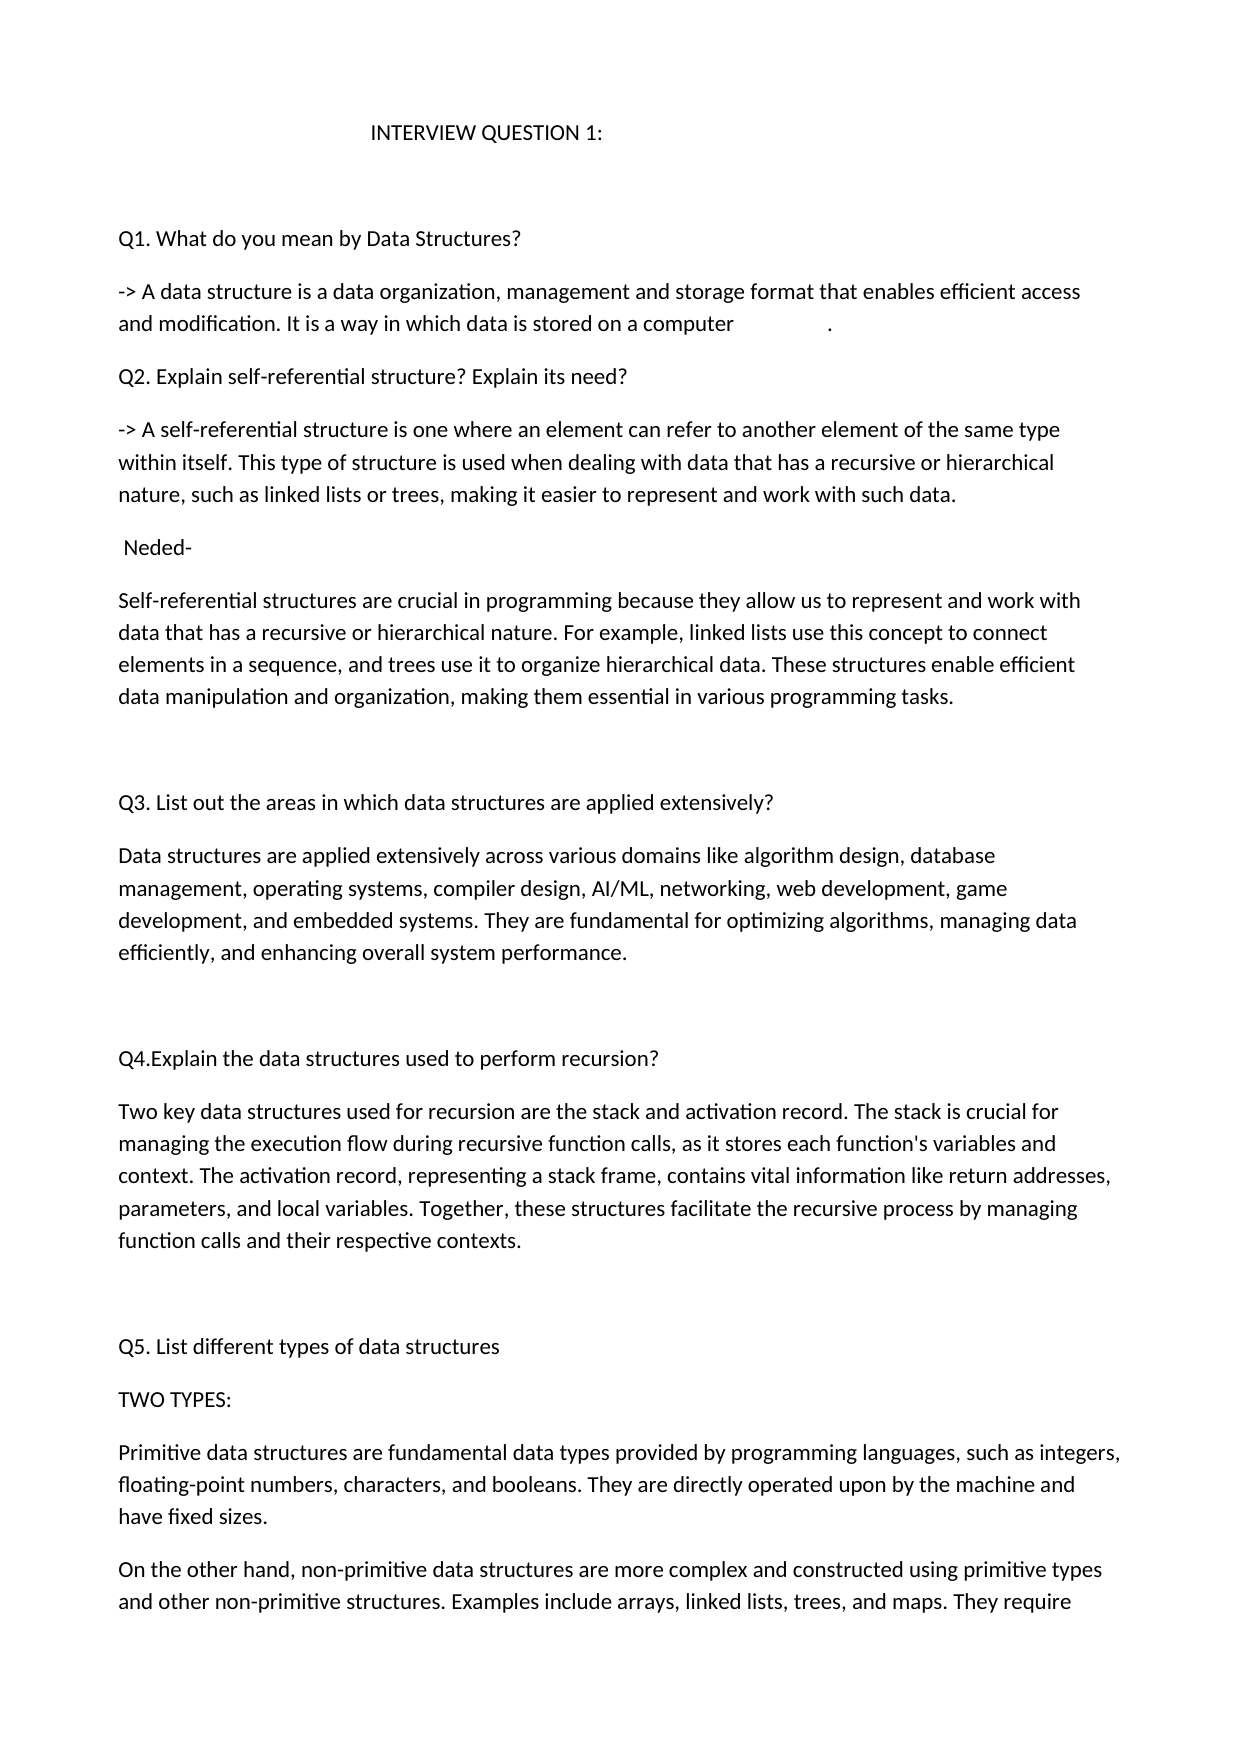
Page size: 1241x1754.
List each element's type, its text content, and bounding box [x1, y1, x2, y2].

text Q2. Explain self-referential structure? Explain its need? [118, 362, 1122, 390]
text Two key data structures used for recursion are the stack and activation record. The stack is crucial for managing the execution flow during recursive function calls, as it stores each function's variables and context. The activation record, representing a stack frame, contains vital information like return addresses, parameters, and local variables. Together, these structures facilitate the recursive process by managing function calls and their respective contexts. [118, 1097, 1122, 1254]
text Q5. List different types of data structures [118, 1332, 1122, 1360]
text -> A data structure is a data organization, management and storage format that enables efficient access and modification. It is a way in which data is stored on a computer . [118, 277, 1122, 337]
text Neded- [118, 533, 1122, 561]
text Data structures are applied extensively across various domains like algorithm design, database management, operating systems, compiler design, AI/ML, networking, web development, game development, and embedded systems. They are fundamental for optimizing algorithms, managing data efficiently, and enhancing overall system performance. [118, 841, 1122, 966]
text Q1. What do you mean by Data Structures? [118, 224, 1122, 252]
text -> A self-referential structure is one where an element can refer to another element of the same type within itself. This type of structure is used when dealing with data that has a recursive or hierarchical nature, such as linked lists or trees, making it easier to represent and work with such data. [118, 415, 1122, 508]
text Q3. List out the areas in which data structures are applied extensively? [118, 788, 1122, 816]
text INTERVIEW QUESTION 1: [118, 118, 1122, 146]
text Q4.Explain the data structures used to perform recursion? [118, 1044, 1122, 1072]
text Primitive data structures are fundamental data types provided by programming languages, such as integers, floating-point numbers, characters, and booleans. They are directly operated upon by the machine and have fixed sizes. [118, 1438, 1122, 1530]
text TWO TYPES: [118, 1385, 1122, 1413]
text Self-referential structures are crucial in programming because they allow us to represent and work with data that has a recursive or hierarchical nature. For example, linked lists use this concept to connect elements in a sequence, and trees use it to organize hierarchical data. These structures enable efficient data manipulation and organization, making them essential in various programming tasks. [118, 586, 1122, 710]
text On the other hand, non-primitive data structures are more complex and constructed using primitive types and other non-primitive structures. Examples include arrays, linked lists, trees, and maps. They require [118, 1555, 1122, 1616]
